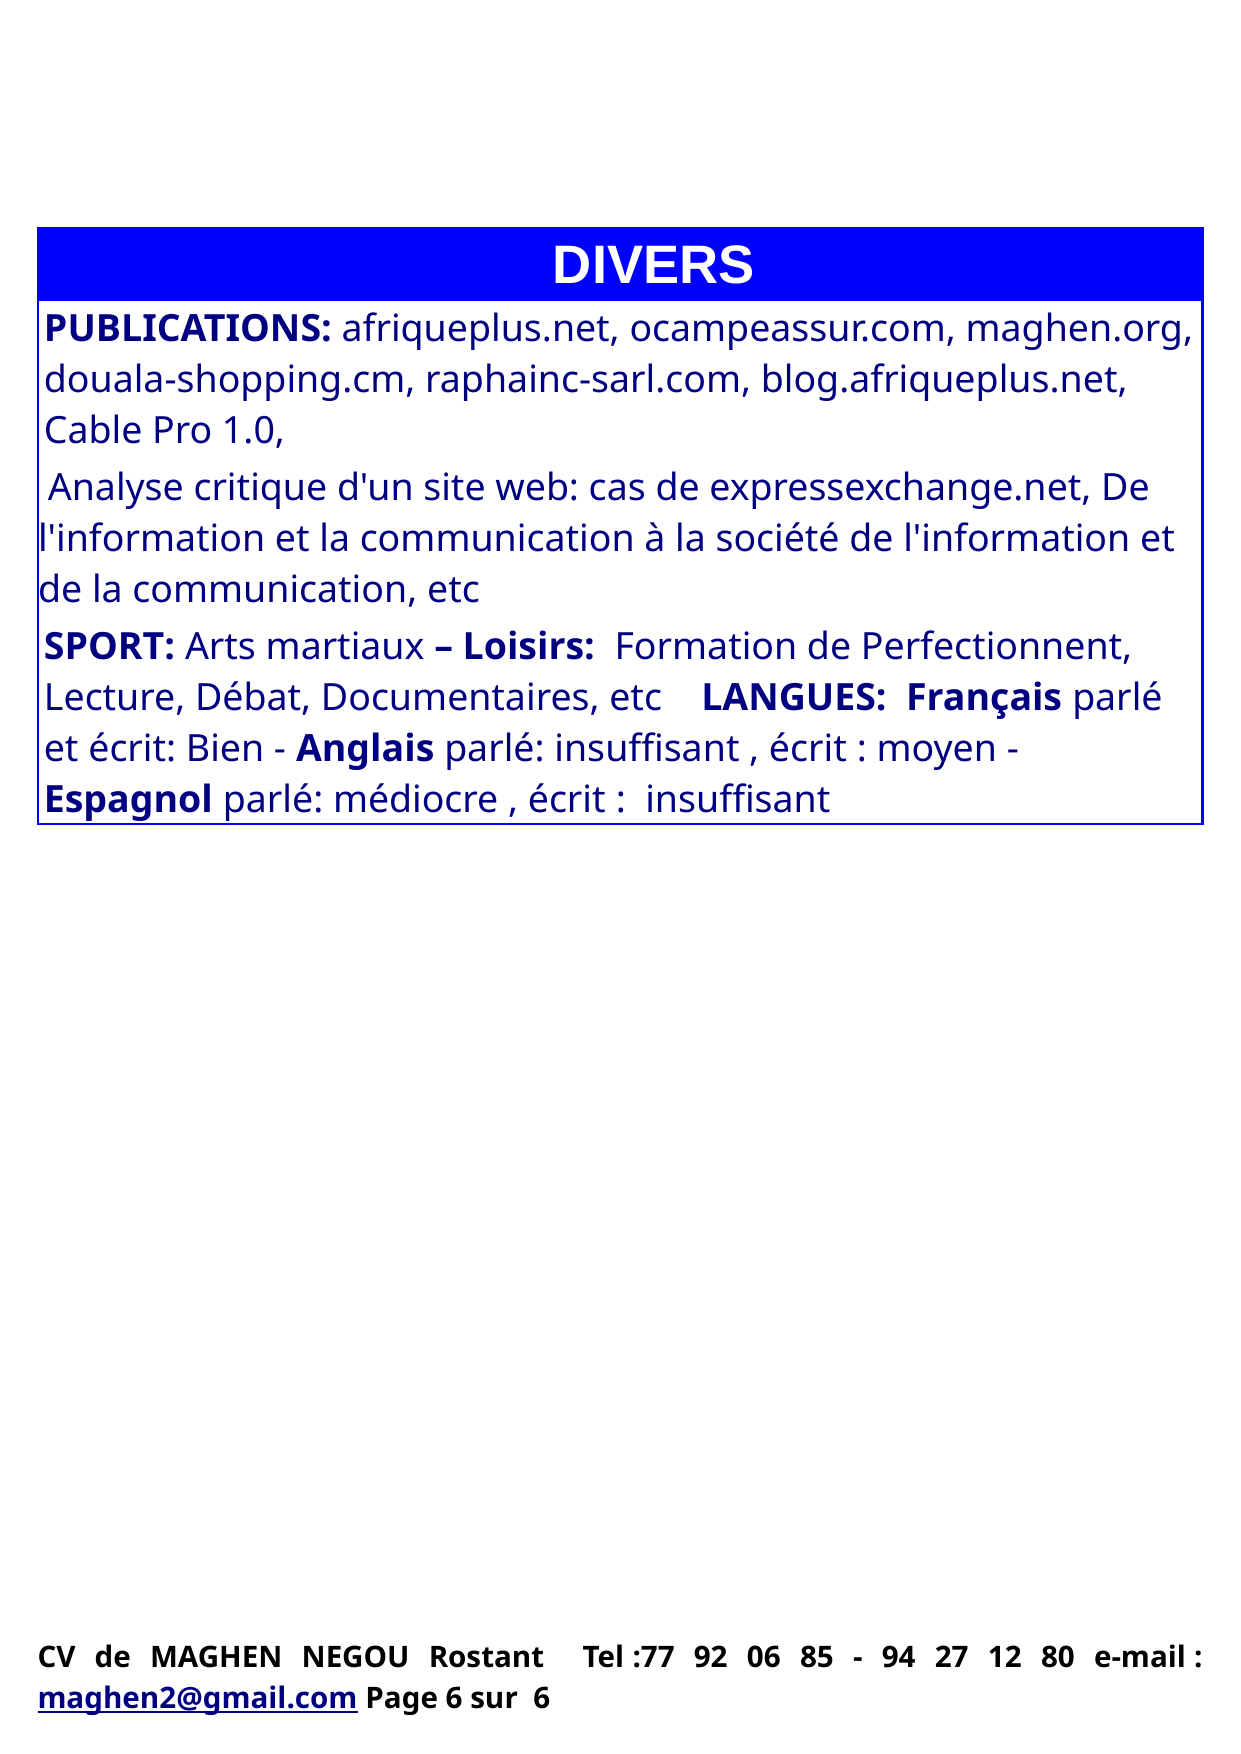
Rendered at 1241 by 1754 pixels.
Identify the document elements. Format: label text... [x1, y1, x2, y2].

table_cell PUBLICATIONS: afriqueplus.net, ocampeassur.com, maghen.org, douala-shopping.cm, raphainc-sarl.com, blog.afriqueplus.net, Cable Pro 1.0, Analyse critique d'un site web: cas de expressexchange.net, De l'information et la communication à la société de l'information et de la communication, etc SPORT: Arts martiaux – Loisirs: Formation de Perfectionnent, Lecture, Débat, Documentaires, etc LANGUES: Français parlé et écrit: Bien - Anglais parlé: insuffisant , écrit : moyen - Espagnol parlé: médiocre , écrit : insuffisant [39, 301, 1201, 823]
table_header DIVERS [39, 227, 1201, 301]
